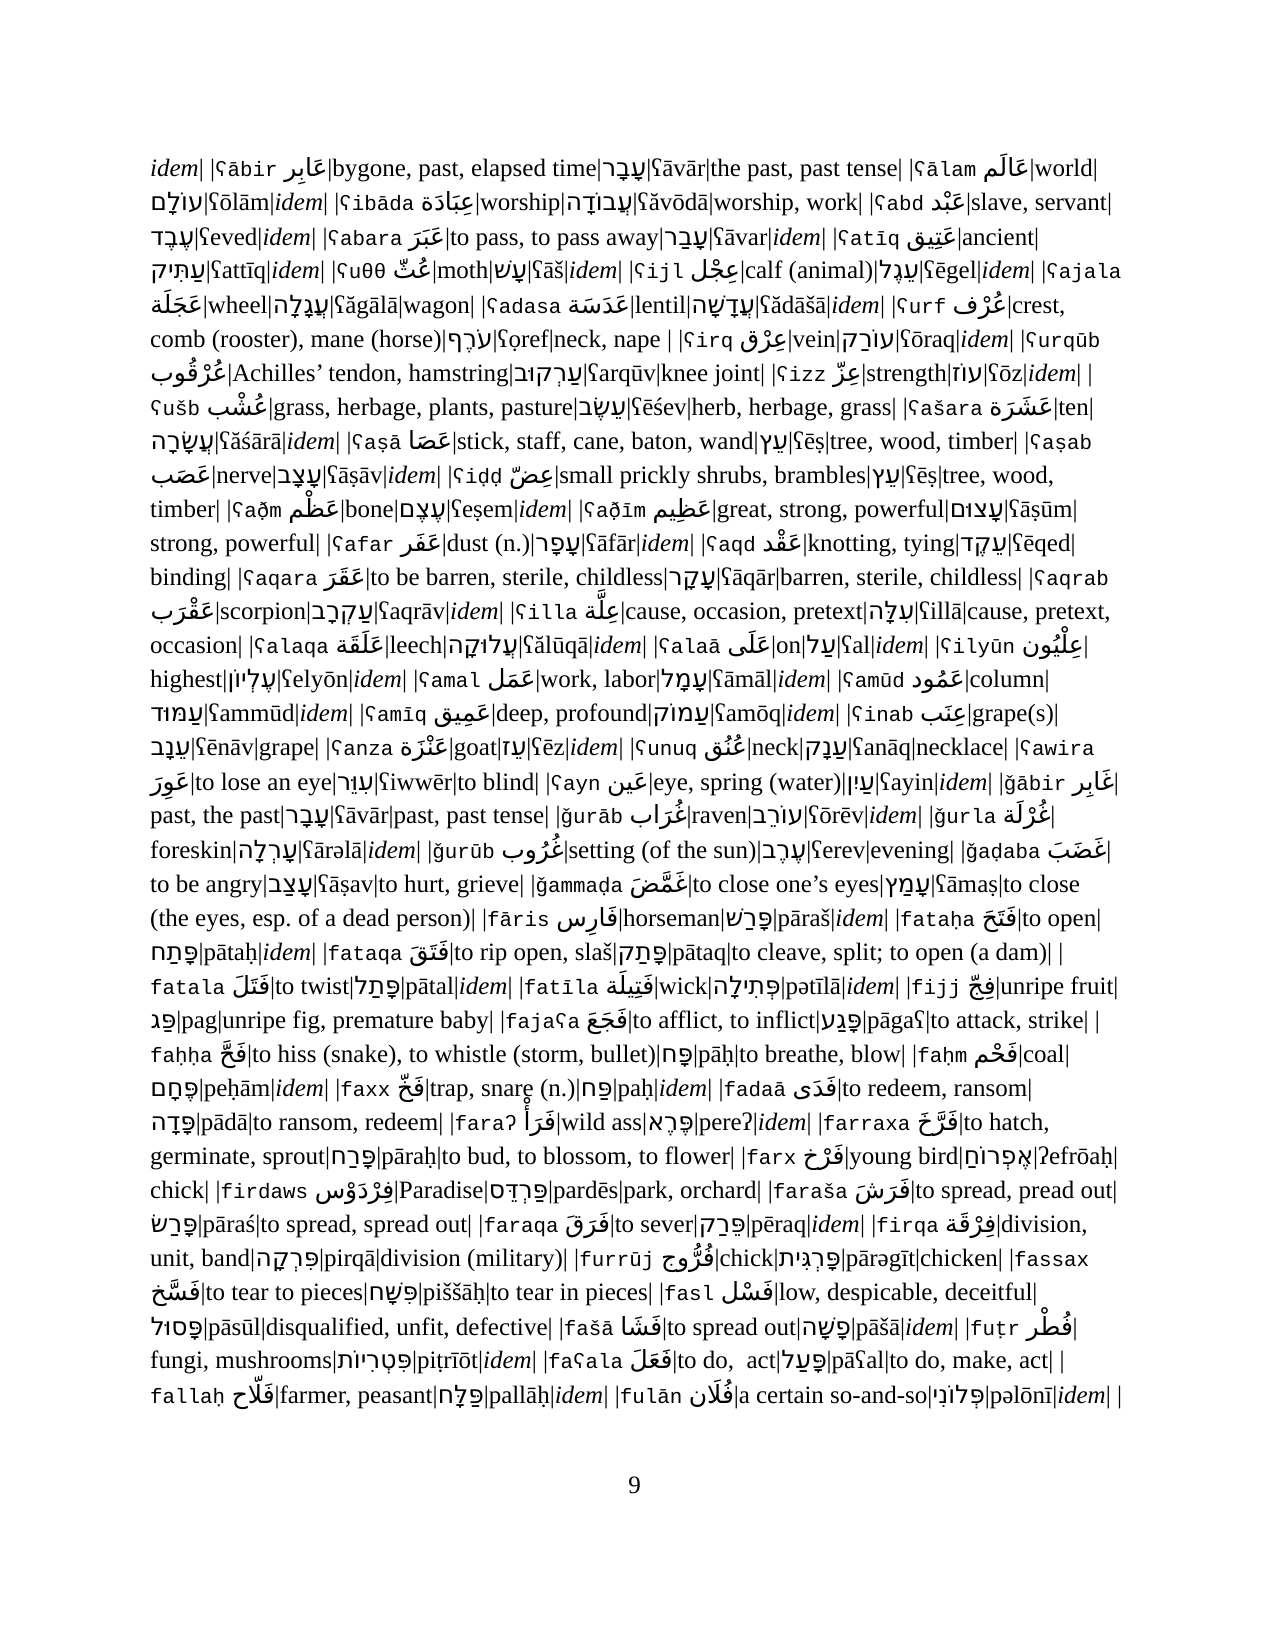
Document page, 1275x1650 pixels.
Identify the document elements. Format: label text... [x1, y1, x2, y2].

text |-|-|-|-|-| |ʔāxar آخَر|another, other|אַחֵר|ʔaḥēr|idem| |ʔāya آيَة|sign, mark; miracle|אוֹת|ʔōt|sign, token; miracle| |ʔab أَب|father|אָב|ʔāv|idem| |ʔatqana أَتْقَنَ|to make perfect|תִקֵּן|tiqqēn|to repair| |ʔataā أَتَى|to come|אָתָה, אָתָא|ʔātāh, ʔātāʔ|idem| |ʔaθar أَثَر|trace; ancient monument|אֲתַר|ʔătar|historic site| |ʔajr أَجْر|wages, pay|אֲגוֹרָה|ʔăgōrā|small coin| |ʔaḥad أَحَد|one|אֶחָד|ʔeḥād|idem| |ʔax أَخ|brother|אָח|ʔāḥ|idem| |ʔuxt أُخْت|sister|אָחוֹת|ʔāḥōt|idem| |ʔaxaða أَخَذَ|to take, seize|אָחַז|ʔāḥaz|to seize, grasp| |ʔaxīr؛ ʔāxir أَخِير؛ آخِر|last (adj.)|אַחֲרוֹן|ʔaḥărōn|idem| |ʔadīb أَدِيب|cultured, refined, well-mannered|אָדִיב|ʔādīv|polite, courteous| |ʔuðn أُذْن|ear|אֹזֶן|ʔọzen|idem| |ʔarāqa أَرَاقَ|to pour out, shed, spill|הֵרִיק|hērīq|to empty, pour out| |ʔarbaʕa أَرْبَعَة|four|אַרְבַּע|ʔarbaʕ|idem| |ʔurjuwān أُرْجُوَان|purple|אַרְגְּוָן|ʔargǝwān|idem| |ʔruzz أرُزّ|rice|אֹרֶז|ʔọrez|idem| |ʔarz أَرْز|cedar|אֶרֶז|ʔerez|idem| |ʔarḍ أَرْض|earth, land, country, ground|אֶרֶץ|ʔereṣ|idem| |ʔarmala أَرْمَلَة|widow|אַלְמָנָה|ʔalmānā|idem| |ʔaranab أَرَْنَب|hare|אַרְנָב|ʔarnāv|idem| |ʔarhana أَرْهَنَ|to pawn, pledge|הִרְהִין|hirhīn|idem| |ʔusbūʕ أُسْبُوع|week|שָׁבוּעַ|šāvūaʕ|idem| |ʔasara أَسَرَ|to bind|אָסַר|ʔāsar|idem| |ʔasīr أَسِير|prisoner|אַסִּיר|ʔassīr|idem| |ʔaṣīl أَصِيل|of noble origin; deep-rooted|אָצִיל|ʔāṣīl|noble, aristocrat| |ʔafrada أَفْرَدَ|to separate, segregate, isolate|הִפְרִיד|hifrīd|idem| |ʔafʕān أَفْعَان|viper|אֶפְעֶה|ʔefʕeh|idem| |ʔufuq أُفُق|horizon|אֹפֶק|ʔọfeq|idem| |ʔaqlama أَقْلَمَ|to acclimate|אִקְלֵם|ʔiqlēm|idem| |ʔakkār أَكَّار|plowman|אִכָּר|ʔikkār|farmer| |ʔakala أَكَلَ|to eat|אָכַל|ʔāxal|idem| |ʔallifa أَلِّفَ|to accustom, to tame|אִלֵּף|ʔillēf|to train, tame, teach| |ʔalf أَلْف|thousand|אֶלֶף|ʔelef|idem| |ʔuumm أُُمّ|mother|אֵם|ʔēm|idem| |ʔm أمة|maid, slave-girl|אָמָה|ʔāmā|maid, servant| |ʔumma أُمَّة|nation, people|אוּמָּה|ʔūmmā|idem| |ʔamara أَمَرَ|to command|אָמַר|ʔāmar|to say| |ʔams أَمْس|yesterday|אֶמֶשׁ|ʔemeš|last night| |ʔanna أَنَّ|to wail, groan|אָנָה|ʔānā|to lament, mourn| |ʔanā أَنَا|I|אֲנִי|ʔănī|idem| |ʔunbūb أُنْبُوب|pipe, tube, cylinder|נָבַב|nāvav|to hollow out| |ʔanta أَنْتَ|you (m.)|אַתָּה|ʔattā|idem| |ʔanti أَنْتِ|you (f.)|אַתְּ|ʔattǝ|idem| |ʔanšaʔa أَنْشَأَ|to cause to rise|נִשָּׂא|niśśāʔ|to be lifted up, exalted| |ʔanf أَنْف|nose|אַף|ʔaf|idem| |ʔahl أَهْل|family; people; inhabitants|אֹהֶל|ʔọhel|tent| |ʔaw أَو|or|אוֹ|ʔō|idem| |ʔayyil أَيِّل|stag|אַיָּל|ʔayyāl|idem| |ʔibzīm إِبْزِيم|buckle (n.)|אַבְזֵם|ʔavzēm|idem| |ʔibn إِبْن|son|בֵּן|bēn|idem| |ʔibn ʔādam إِبْن آدَم|human being|בֶּן–אָדָם|ben–ʔādām|idem| |ʔibhām إِبْهَام|thumb, big toe|בֹּהֶן|bọhen|idem| |ʔiθm إِثْم|sin, misdeed|אַשְׁמָה|ʔašmā|guilt, blame| |ʔiθnān إِثْنَان|two|שְׁנַיִם|šǝnayim|idem| |ʔijjāṣ إِجَّاص|pear|אַגָּס|ʔaggās|idem| |ʔizdawaja إِزْدَوَجَ|to pair, be in pairs, be double|הִזְדַּוֵג|hizdawēg|to be paired, mated| |ʔist إِسْت|anus|שֵׁת|šēt|buttocks| |ʔism إِسْم|name|שֵׁם|šēm|idem| |ʔiṣbaʕ إِصْبَع|finger, toe|אֶצְבַּע|ʔeṣbaʕ|idem| |ʔiqlīm إِقْلِيم|climate|אַקְלִים|ʔaqlīm|idem| |ʔilā إِلى|to, toward, until|אֶל|ʔel|to, towards, at| |ʔimān إِمَان|faith|אֱמוּנָה|ʔĕmūnā|idem| |ʔintaḥala إِنْتَحَلَ|to claim for o.s.|הִתְנַחֵל|hitnaḥēl|to acquire as a possession| |ʔinsān إِنْسَان|man|אֱנוֹשׁ|ʔĕnōš|idem| |al-raḥmān الرَحْمَان|The Merciful (God)|רַחֲמָן; הָרַחֲמָן|raḥămān; hāraḥămān|merciful, compassionate; The Merciful (God)| |al-lh الله|God|אֱלֹהִים|ʔĕlọhīm|idem| |bi بِ|in, at, on, with|בְּ|bǝ|in, by, at, with| |buʔbuʔ بُؤْبُؤْ|root, core; pupil (eye)|בָּבָה|bābā|pupil (eye)| |biʔr بِئْر|well (water)|בְּאֵר|bǝʔēr|idem| |bāʔa بَاءَ|to return, come back with|בָּא|bāʔ|to come, arrive, enter| |bāra بَارَ|to be uncultivated, lie fallow|בָּר|bār|idem| |bāraka بَارَكَ|to bless|בֵּרַךְ|bērax|idem| |batūl بَتُول|virgin|בְּתוּלָה|bǝtūlā|idem| |baθan بَثَن|cobra|פֶּתֶן|peten|idem| |barr بَرّ|land, open country|בַּר|bar|prairie, field| |barr بَرّ|reverent, pious|בַּר|bar|pure, clean| |burr بُرّ|wheat|בָּר|bār|grain| |baraʔa بَرَأَ|to create (said of God)|בָּרַא|bāraʔ|to create| |bariḥa بَرِحَ|to leave, depart|בָּרַח|bāraḥ|to flee| |barad بَرَد|hail (n.)|בָּרָד|bārād|idem| |burǧūθ بُرْغُوث|flea|פַּרְעוֹשׁ|parʕōš|idem| |burǧī بُرْغِي|screw (n.)|בֹֹֹֹֹֹּרֶג|bọọọọọọreg|idem| |barq بَرْق|lightning|בָּרָק|bārāq|idem| |baraka بَرَكَ|to kneel down|בָּרַךְ|bārax|idem| |birka بِرْكَة|small lake, puddle, pool|בְּרֵכָה|bǝrēxā|pool, pond| |barīʔ بَرِيء|innocent, recovered (illness)|בָּרִיא|bārīʔ|healthy| |bazza بَزَّ|to steal, rob|בָּזַז|bāzaz|to plunder, pillage| |bustān بُسْتَان|garden|בֻּסְתָּן|bustān|idem| |basaṭa بَسَطَ|to spread |פָּשַׁט|pāšaṭ|to spread| |basīṭ بَسِيط|simple|פָּשׁוּת|pāšūt|idem| |baššara بَشَّرَ|to bring good tidings|בִּשֵּׂר|biśśēr|idem| |bašara بَشَرَة|skin|בָּשָׂר|bāśār|flesh| |baṣal بَصَل|onions|בָָּצָל|bāāṣāl|onion| |biṭāqa بِطَاقَة|slip, tag, card, ticket, label|פִּתְקָה|pitqā|note, piece of paper| |bṭṭl بطّل|to abolish, cancel, annul|בִּטֵּל|biṭṭēl|to suspend, abolish, cancel| |baṭn بَطْن|belly|בֶּטֶן|beṭen|idem| |baʕl بَعْل|lord, husband|בַּעַל|baʕal|owner, husband| |baʕīr بَعِير|camel|בְּעִיר|bǝʕīr|beast, cattle| |baǧata بَغَتَ|to surprise|בִּעֵת|biʕēt|to terrify| |baqbaqa بَْقبَقَ|to gurgle, to bubble|בַּקְבּוּק|baqbūq|bottle| |baqar بَقَر|cattle|בָּקַר|bāqar|idem| |bikr بِكْر|first-born|בְּכוֹר|bǝxōr|idem| |bakaā بَكَى|to cry|בָּכָה|bāxā|idem| |bal بَلْ|but|אֲבָל|ʔăvāl|idem| |bilā بِلَا|without|בְּלִי|bǝlī|idem| |balbala بَلْبَلَ|to disturb, confuse|בִּלְבֵּל|bilbēl|to confuse| |balaaʕa بَلََعَ|to swallow|בָּלַע|bālaʕ|idem| |ballūṭ بَلُّوط|oak, acorn|בַּלּוּט|ballūṭ|acorn| |baliya بَلِيَ|to be worn out|בָּלַה|bālah|idem| |bint بِنْت|daughter|בַּת|bat|idem| |bunyān بُنْيَان|building (n.)|בִּנְיָן|binyān|idem| |bahīma بَهِيمَة|beast, animal|בְּהֵמָה|bǝhēmā|animal, beast| |būl بُول|postage stamp|בּוּל|būl|idem| |bayt بَيْت|house|בַּיִת|bayit|idem| |bayḍa بَيْضَة|egg|בֵּיצָה|bêṣā|idem| |bayna بَينَ|between; among|בֵּין|bên|idem| |taʔrīx تَأْرِيخ|date (time); history|תַּאֲרִיךְ|taʔărīxǝ|date (time)| |taʔšīra تَأْشِيرَة|official endorsement, visa|אַשְׁרָה|ʔašrā|visa| |tabūt تابُوت|box, chest, coffin|תֵּבָה|tēvā|ark, chest, box| |tājir تَاجِر|merchant|תָּגָר|tāgār|idem| |tāmm تَامّ| complete, perfect|תָּם|tām|complete, perfect| |tabbal-a تَبَّلَ|to spice, season|תִּבֵּל|tibbēl|idem| |tibn تِبْن|straw, chaff|תֶּבֶן|teven|idem| |taḥt تَحْت|under|תַּחַת|taḥat|idem| |taxrīma تَخْرِيمَة|lace, latticework|חֵרֶם|ḥērem|fishing-net| |taxama تَخَمَ|to fix the limits of|תָּחַם|tāḥam|to mark the limits of | |tarbiyya تَرْبِيَّة|education, training, upbringing|תַרְבּוּת|tarbūt|upbringing, education; culture| |tarjama تَرْجَمَ|to translate|תִּרְגֵּם|tirgēm|idem| |tisʕa تِسْعَة|nine|תִּשְׁעָה|tišʕā|idem| |tuffāḥ تُفَّاح|apple|תָּפּוּחַ|tāppūaḥ|idem| |tafsīr تَفْسِير|interpretation|פֶּשֶׁר|pešer|idem| |tall تَلّ|hill, elevation|תֵּל|tēl|mound, hill, heap| |talam تَلَم|furrow|תֶּלֶם|telem|furrow, ridge| |tmr تمْر|dates (fruit)|תָּמָר|tāmār|date (fruit)| |tmrīn تْمرِين|exercise, drill|תִּמְרוּן|timrūn|maneuver| |tanūr تَنُور|oven|תָּנוּר|tānūr|idem| |tinnīn تِنِّين|dragon|תַּנִּים|tannīm|serpent, sea-monster; crocodile| |tawʔam تَوْأَم|twin|תְּאוּם|tǝʔūm|idem| |tūt تُوت|mulberry|תּוּת|tūt|berry, mulberry| |tays تَيْس|billy goat|תַּיִשׁ|tayiš|he-goat| |tīn تِين|fig|תְּאֵנָה|tǝʔēnā|idem| |θaʔara ثَأَرَ|to take blood revenge|שַׁאֲרָה|šaʔărā|blood relation| |θāba ثَابَ|to return, come back|שָׁב|šāv|idem| |θāniya ثَانِيَة|second (time unit)|שְׁנִיָה|šǝniyā|idem| |θabara ثَبَرَ|to destroy, ruin|שָׁבַר|šāvar|to break| |θady ثَدْي|breast|שָׁד|šād|idem| |θuʕāla ثُعَالَة|fox|שׁוּעָל|šūʕāl|idem| |θuǧra ثُغْرَة|crack, opening|שָׁעָר|šāʕār|gate| |θakila ثَكِلَ|to be bereaved of|שָׁכֹל, שָׁכַל|šāxọl, šāxal|idem| |θalāθa ثَلَاثَة|three|שְׁלֹשָה|šǝlọšā|idem| |θalj ثَلْج|snow (n.)|שֶׁלֶג|šeleg|idem| |θamm ثَمّ|there|שָׁם|šām|idem| |θamāniya ثَمَانِيَة|eight|שְׁמוֹנֶה|šǝmōneh|idem| |θawr ثَوْر|bull, ox|שׁוֹר|šōr|idem| |θūm ثُوم|garlic|שׁוּם|šūm|idem| |jār جَار|neighbor; refugee|גֵּר|gēr|resident in a foreign land| |jabbār جَبَّار|giant, almighty|גִּבּוֹר|gibbōr|mighty| |jabal جَبَل|mountain|גְּבוּל|gǝvūl|border| |jubna جُبْنَة|cheese|גְּבִינָה|gǝvīnā|idem| |jabha جَبْهَة|forehead, brow|גַּבָּה|gabbā|eyebrow| |jadd جَدّ|good luck, fortune|גַּד|gad|good fortune| |jadr جَدْر|wall|גָּדָר|gādār|fence, wall| |jadaʕa جَدَعَ|to cut off, amputate|גָּדַע|gādaʕ|idem| |jaddafa جَدَّفَ|to curse, blaspheme|גִּדֵּף|giddēf|to insult, blaspheme| |jady جَدْي|kid (goat)|גְּדִי|gǝdī|idem| |jiðr جِذْر|root|גֶּזֶר|gezer|carrot| |jaðama جَذَمَ|to cut off (esp. body part)|גָּדַם|gādam|to cripple, maim| |jarra جَرَّ|to pull|גָּרַר|gārar|idem| |jurāb جُرَاب|sock|גֶרֶב|gerev|idem| |jirān جِرَان|camel’s neck|גָּרוֹן|gārōn|neck| |jarjara جَرْجَرَ|to gargle|גִּרְגֵר|girgēr|idem| |jarada جَرَدَ|to peel|גָּרַד|gārad|to scratch, scrape| |jarafa جَرَفَ|to sweep away, wash away|גָּרַף|gāraf|to sweep away, clean| |jurn جُرْن|threshing floor|גּוֹרֶן|gōren|idem| |jarw جَرْو|cub, puppy|גּוּר|gūr|cub| |jazza جَزَّ|to cut off, clip, shear|גָּזַז|gāzaz|to shear, clip| |jazar جَزَر|carrots|גֶּזֶר|gezer|carrot| |jazara جَزَرَ|to slaughter|גָּזַר|gāzar|to cut| |jassa جَسَّ|to touch, feel, handle|גִּשֵּׁשׁ|giššēš|to feel, grope, probe| |jismī جِسْمِي|bodily, physical|גַשְׁמִי|gašmī|physical, bodily| |jaʕjaʕa جَعْجَعَ|to gobble; to make a fuss; to make a noise|גִּעְגַע|giʕgaʕ|to bleat, cry| |jafna جَفْنَة|grapevine|גֶּפֶן|gefen|idem| |jalaa جَلاَ|to depart, evacuate|גָּלָה|gālā|to go into exile| |jalaa جَلاَ|to reveal, polish, make clear|גָּלָה|gālā|to reveal, uncover| |jaliḥa جَلِحَ|to be bald|גִּלַּח|gillaḥ|to shave| |jild جِلْد|skin|גֶּלֶד|geled|idem| |jalī جَلِي|evident|גָּלוּי|gālūy|idem| |jalīd جَلِيد|ice|גְּלִיד|gǝlīd|ice | |jumjuma جُمْجُمَة|skull|גֻּלְגֹּלֶת|gulgọlet|idem| |jamal جَمَل|camel|גָּמָל|gāmāl|idem| |janna جَنَّة|garden, paradise|גָּן|gān|garden| |jahannam جَهَنَّم|hell|גֵּיהִנּוֹם|gêhinnōm|idem| |jawz جَوْز|walnut|אֱגוֹז|ʔĕgōz|idem| |jaayyaša جََيَّشَ|to mobilize (troops)|גִּיֵּס|giyyēs|idem| |ḥāxām حَاخَام|rabbi|חָכָם|ḥāxām|wise, intelligent; sage, wise man| |ḥāmiḍ حَامِض|acid, sour|חוֹמֶץ|ḥōmeṣ|acid, vinegar| |ḥānūt حَانُوت|tavern; shop (n.)|חָנוּת|ḥānūt|shop, store (n.)| |ḥabba حَبَّ|to love|חָבַב|ḥāvav|idem| |ḥabbār حَبَّار|trace, mark (of blows), welt|חַבּוּרָה|ḥabbūrā|wound| |ḥabal حَبَل|pregnancy|חִבּוּל|ḥibbūl|idem| |ḥabl حَبْل|rope|חֶבֶל|ḥevel|idem| |ḥajj حَجّ|pilgrimage|חַג|ḥag|festival, holiday| |ḥajal حَجَل|partridge, quail|חָגְלָה|ḥāgǝlā|idem| |ḥadda حَدَّ|to sharpen|חִדֵּד|ḥiddēd|idem| |ḥadd حَدّ|edge|חוֹד|ḥōd|idem| |ḥadīθ حَدِيث|modern|חָדָשׁ|ḥādāš|new| |ḥarba حَرْبَة|lance, spear|חֶרֶב|ḥerev|sword, knife| |ḥaraθa حَرَثَ|to plow|חָרַשׁ|ḥāraš|to plow, to engrave| |ḥaraša حَرَشَ|to scratch|חָרַשׁ|ḥāraš|to plow, to engrave| |ḥarf حَرْف|sharp edge, cutting edge|חָרִיף|ḥārīf|sharp, acute| |ḥaraqa حَرَقَ|to burn|חָרַךְ|ḥārax|to singe, char, burn| |ḥirm حِرْم|excommunication (Chr.)|חֶרֶם|ḥerem|excommunication| |ḥurriyya حُرِّيَّة|freedom|חֵרוּת|ḥērūt|idem| |ḥassa حَسَّ|to feel, sense|חָשׁ|ḥāš|to feel (pain)| |ḥasaba حَسَبَ|to compute, reckon|חָשַׁב|ḥāšav|to think| |ḥisbān حِسْبَان|calculation|חֶשְׁבּוֹן|ḥešbōn|arithmetic, account| |ḥiṣār حِصَار|enclosure, blockade|חָצֵר|ḥāṣēr|enclosure, court, yard, courtyard| |ḥaṣba حَصْبَة|measles|חִצֶּבֶת|ḥiṣṣevet|idem| |ḥiḍn حِضْن|bosom|חֹצֶן|ḥọṣen|idem| |ḥaṭaba حَطَبَ|to gather firewood|חָטַב|ḥāṭav|to cut, hew wood| |ḥað̣īra حَظِيرَة|enclosure, compund, yard|חָצֵר|ḥāṣēr|enclosure, court, yard, courtyard| |ḥafara حَفَرَ|to dig|חָפַר|ḥāfar|idem| |ḥafna حَفْنَة|handful|חוֹפֶן|ḥōfen|idem| |ḥafiya حَفِيَ|to go barefoot|יִחֵף|yiḥēf|to be barefoot| |ḥaqq حَقّ|truth; correctness; correct, sound, valid; rightful claim (leg.)|חוֹק|ḥōq|law, statute| |ḥaql حَقْل|field, arable land|חַקְלָאוּת|ḥaqlāʔūt|agriculture| |ḥakka حَكَّ|to scratch|חָכַךְ|ḥāxax|idem| |ḥikma حِكْمَة|wisdom|חֹכְמָה|ḥọxǝmā|idem| |ḥalab حَلَب|milk|חָלָב|ḥālāv|idem| |ḥalazūn حَلَزُون|snail|חִלְזוֹן|ḥilzōn|idem| |ḥalazūniyy حَلَزُونِيّ|spiral|חלְזוֹנִי|ḥlǝzōnī|idem| |ḥalqa حَلْقَة|link (chain); section (in series)|חֵלֶק|ḥēleq|section, part| |ḥulm حُلْم|dream|חֲלוֹם|ḥălōm|idem| |ḥalīq حَلِيق|shaved, shaven, shorn|חָלָק|ḥālāq|smooth, slippery| |ḥamma حَمَّ|to heat|חַם|ḥam|hot, warm| |ḥimār حِمَار|donkey, ass|חֲמוֹר|ḥămōr|idem| |ḥimmiṣa حِمِّصَة|chick-pea|חִמְצָה|ḥimṣā|idem| |ḥināṭa حِنَاطَة|embalming|חֲנָטָה|ḥănāṭā|idem| |ḥanaš حَنَش|snake|נָחָשׁ|nāḥāš|idem| |ḥanaš حَنَش|snake|נָחָשׁ|nāḥāš|idem| |ḥinṭa حِنْطَة|wheat|חִטָּה|ḥiṭṭā|idem| |ḥanak حَنَك|palate|חֵךְ|ḥēxǝ|idem| |ḥunk حُنْك|worldly experience, worldly wisdom|חִינוּךְ|ḥīnūx|education| |ḥanūn حَنُون|affectionate, merciful|חַנּוּן|ḥannūn|gracious, merciful| |ḥawwara حَوَّرَ|to make white, whiten; to bleach|חָוַר|ḥāwar|to grow pale, grow white| |ḥawf حَوْف|edge, border|חוֹף|ḥōf|coast, šore| |ḥawq حَوْق|loin, groin|חֵיק|ḥêq|bosom, lap| |ḥayl حَيْل|vigor|חַיִל|ḥayil|idem| |ḥayiya حَيِيَ|to live|חַי|ḥay|living, alive| |xabaʔa خَبَأَ|to conceal, hide|הֵחְבִּיא |hēḥǝvīʔ |idem| |xabara خَبَرَ|to know well|חָבֵר|ḥāvēr|friend| |xatama خَتَمَ|to seal, stamp, conclude|חָתַם|ḥātam|to sign, seal, conclude| |xatan خَتَن|son-in-law, bridegroom|חָתָן|ḥātān|bridegroom, son-in-law| |xidr خِدْر|women’s private quarters|חֶדֶר|ḥeder|room, chamber| |xurʔ خُرْء|excrement|חֲרָא|ḥărāʔ|idem| |xariba خَرِبَ|to be destroyed|חָרַב|ḥārav|idem| |xarbān خَرْبَان|devastated, ruined|חוּרְבָּן|ḥūrǝvān|ruin, destruction| |xardal خَرْدَل|mustard|חַרְדָל|ḥardāl|idem| |xaraz خَرَز|beads (strung)|חָרַז|ḥāraz|to string together| |xarisa خَرِسَ|to be dumb, mute; to become silent|חָרַשׁ|ḥāraš|to be silent; to be deaf| |xaraṭa خَرَطَ|to lathe|חָרַט|ḥāraṭ|to engrave, chisel| |xurṭūm خُرْطُوم|trunk (elephant)|חַרְטוֹם|ḥarṭōm|beak, nose| |xaraqa خَرَقَ|tear apart|חֲרִיקָה|ḥărīqā|gnashing of teeth| |xarīf خَرِيف|autumn|חֹרֶף|ḥọref|winter| |xass خَسّ|lettuce|חַסָּה|ḥassā|idem| |xasara خَسَرَ|to incur loss, lose|חָסַר|ḥāsar|to lack, decrease| |xaḍīr خَضِير|green|חָצִיר|ḥāṣīr|grass, meadow, greenery| |xaṭaʔa خَطَأَ|to err, sin, be mistaken|חָטָא|ḥāṭāʔ|to sin| |xaṭifa، xaṭafa خَطِفَ، خَطَفَ|to snatch|חָטַף|ḥāṭaf|idem| |xaṭm خَطْم|nose, snout |חֹטֶם|ḥọṭem|nose, snout| |xafira خَفِرَ|to be shy, embarrassed|הֵחְפִּיר|hēḥǝfīr|to be ashamed| |xalāq خَلَاق|share of positive qualities (given by God)|חֵלֶק|ḥēleq|share, part (n.); fate| |xuld خُلْد|mole|חֹלֶד|ḥọled|idem| |xamr خَمْر|wine|חֶמֶר|ḥemer|idem| |xamsa خَمْسَة|five|חֲמִשָּׁה|ḥămiššā|idem| |xanazīr خَنَزِير|pig|חֲזִיר|ḥăzīr|idem| |xunfus خُنْفُس|beetle|חִיפּוּשִׁית|ḥīppūšīt|idem| |xanaqa خَنَقَ|to strangle|חָנַק|ḥānaq|idem| |(-al-) dayyān (-ال) دَيَّان |The Judge (God)|דַּיָּן|dayyān|judge (n.)| |dāʔ دَاء|disease, malady|דְּוַי|dǝway|sickness, pain| |dāʔira دَائِرَة|circle, ring|דּוּר|dūr|circle, rim (wheel)| |dār دَار|home, building|דִּירָה|dīrā|apartment, flat| |dāsa دَاسَ|to tread, step, trample|דָּשׁ|dāš|to thresh, tread, trample| |dubb دُبّ|bear (animal)|דֹּב|dọv|idem| |dibs دِبْس|syrup, molasses|דְּבַשׁ|dǝvaš|honey| |dabiqa دَبِقَ|to stick, adhere|דָּבַק|dāvaq|to cling, be attached| |dabbūr دَبُّور|hornet, wasp|דַּבּוּר|dabbūr|bumblebee| |durr دُرّة|pearl|דַּר|dar|idem| |daraja دَرَجَة|step, degree, grade|דַּרְגָּה|dargā|step, grade, rank| |darasa دَرَسَ|study, investigate|דָּרַשׁ|dāraš|inquire, investigate| |dasim دَسِم|fatty, greasy|דָּשֵׁן|dāšēn|fat (adj.)| |daǧdaǧa دَغْدَغَ|to tickle|דִגְדֵּג|digdēg|idem| |daff دَفّ|side, lateral surface|דַּף|daf|leaf, page, board| |daff دَفّ|tambourine|תֹּף|tọf|drum| |daqqa دَقَّ|to be thin|דַּק|daq|thin| |daqqaqa دَقَّقَ|to scrutinize|דָּק|dāq|idem| |dqyq دقيقة|minute (time unit)|דָּקָה, דָּקִיקָה|dāqāh, dāqīqā|second (time unit)| |dallāʕ دَلَّاع|watermelon|דְּלַעַת|dǝlaʕat|pumpkin| |dalafa دَلَفَ|to leak, drip, trickle|דָּלַף|dālaf|to drop, drip, leak| |dalw دَلْو|bucket, pail|דְּלִי|dǝlī|idem| |dam دَمْ|blood|דָּם|dām|idem| |damān دَمَان|fertilizer, dung, manure|דּוֹמֶן|dōmen|dung, manure| |damʕa دَمْعَة|teardrop|דִּמְעָה|dimʕā|idem| |dawr دَوْر|period, age, epoch|דּוֹר|dōr|generation, period, age| |ðiʔb ذِئْب|wolf|זְאֵב|zǝʔēv|idem| |ðubāb ذُبَاب|fly (insect)|זְבוּב|zǝvūv|idem| |ðabaxa ذَبَخَ|to kill, slaughter, butcher, sacrifice|זָבַח|zāvaḥ|to slaughter, sacrifice| |ðirāʕ ذِرَاع|arm|זְרוֹעַ|zǝrōaʕ|idem| |ðaqan ذَقَن|beard|זָקָן|zāqān|idem| |ðakar ذَكَر|male|זָכָר|zāxār|idem| |ðakara ذَكَرَ|to remember|זָכַר|zāxar|idem| |ðalīl ذَلِيل|low, lowly, despised, despicable|זוֹלֵל|zōlēl|vile, worthless, mean| |ðanab ذَنَب|tail, appendage|זָנָב|zānāv|tail, stump| |ðahab ذَهَب|gold|זָהָב|zāhāv|idem| |raʔs رَأْس|head|רֹאשׁ|rọʔš|idem| |raʔaā رَأَى|to see|רָאָה|rāʔā|idem| |riʔa رِئَة|lung|רֵאָה|rēʔā|idem| |rabb رَبّ|lord, master, owner|רַב|rav|master, lord, chief, rabbi| |rubba رُبَّ|many a (ie time)|רַבִּים|rabbīm|many| |rubb رُبّ|juice (thickened), mash, pulp|רִבָּה|ribbā|jam| |rabā رَبَا|to increase, grow|רָבָה|rāvā|to be or become numerous, to multiply| |ribḥ رِبْح|gain, profit|רֶוַח|rewaḥ|idem| |rabaḍa رَبَضَ|to lie down|רָבַץ|rāvaṣ|idem| |ribwa رِبْوَة|ten thousand, myriad|רְבָבָה|rǝvāvā|myriad, ten thousand| |ratam رَتَم|broom (plant)|רֹתֶם|rọtem|idem| |rijl رِجْل|leg|רֶגֶל|regel|leg, foot| |rajama رَجَمَ|to cast (stones at), to curse, revile|רָגַם|rāgam|to stone (s.o.)| |raḥiba رَحِبَ|to be wide, spacious|רָחַב|rāḥav|to be wide, large| |raḥaḍa رَحَضَ|to rinse, wash|רָחַץ|rāḥaṣ|to wash, bathe| |raḥima رَحِمَ|to have compassion|רִחֵם|riḥēm|idem| |riḥm؛raḥim رِحْم؛رَحِم|womb|רֶחֶם|reḥem|idem| |raxam رَخَم|vulture|רָחָם|rāḥām|idem| |radafa رَدَفَ|to come after, follow|רָדַף|rādaf|to pursue, hunt| |razīn رَزِين|grave, serious|רְצִינִי|rǝṣīnī|idem| |rasama رَسَمَ|to draw, to note down|רָשַׁם|rāšam|to note; to draw, mark| |rasmiyy رَسْمِيّ|official (adj.), formal|רִשְׁמִי|rišmī|idem| |rasan رَسَن|halter|רֶסֶן|resen|bridle| |raṣafa رَصَفَ|to pave|רָצַף|rāṣaf|idem| |raṣīf رَصِيف|pavement, platform, wharf|רָצִיף|rāṣīf|platform, wharf| |raḍḍa رَضَّ|to crush; to bruise|רָצַץ|rāṣaṣ|to break, crush, shatter| |raḍaxa رَضَخَ|to break, smash, crack, crush|רָצַח|rāṣaḥ|to murder, kill| |raḍiya رَضِيَ|to be satisfied, to accept, to desire|רָצָה|rāṣā|to wish, to desire, to accept| |raṭb رَطْب|moist, wet, juicy|רָטֹב|rāṭọv|idem| |raṭana رَطَنَ|to speak unintelligibly|רָטַן|rāṭan|to grumble, murmur| |raʕda رَعْدَة|tremor, shudder, siver (n.)|רַעַד|raʕad|trembling, tremor| |raʕaša رَعَشَ|to tremble|רָעַשׁ|rāʕaš|idem| |raʕaā رَعَى|to shepherd|רָעָה|rāʕā|idem| |raǧiba رَغِبَ|to desire, wish for, crave|רָעַב|rāʕav|to be hungry| |rafā رَفَا|to mend|רָפָא|rāfāʔ|to heal, cure| |raqaṣa رَقَصَ|to dance|רָקַד|rāqad|idem| |raqīq رَقِيق|thin (adj.)|רָקִיק|rāqīq|idem| |rakka رَكَّ|to be weak, feeble, meager|רַךְ|rax|soft, timid, tender| |rakiba رَكِبَ| to ride|רָכַב|rāxav|idem| |rakkaza رَكَّزَ|to concentrate|רִכֵּז|rikkēz|to concentrate | |rummān رُمَّان|pomegranate, grenade|רִימוֹן|rīmōn|idem| |ramz رَمْز|sign, hint, symbol|רֶמֶז|remez|hint, indication, sign| |ramaḍ رَمَض|parchedness, scorchedness|רֶמֶץ|remeṣ|embers, hot ašes| |ramaā رَمَى|to throw, shoot|רָמָה|rāmā|idem| |ranna رَنَّ|to resound, ring, reverberate|רַן|ran|to sing, shout with joy; to give a ringing cry| |rūḥ رُوح|breath of life, spirit|רוּחַ|rūaḥ|wind, spirit| |rawiya رَوِيَ|to quench one’s thirst|רָוַה|rāwah|idem| |rayb رَيْب| doubt, suspicion |רִיב|rīv|quarrel, dipute| |rayr رَيْر|spittle|רִיר|rīr|spittle, saliva, mucus| |rīš رِيش|feathers, bristles|רִיס|rīs|eyelash| |rīm رِيم|white antelope|רְאֵם|rǝʔēm|buffalo, wild ox| |zāwiya زَاوِيَة|corner|זָוִית|zāwīt|idem| |zibāla زِبَالَة|garbage|זֶבֶל|zevel|idem| |zubda زُبْدَة|butter, cream|זִבְדָּה|zivdā|cream| |zabūn زَبُون|customer, client, guest|זַבָּן|zabbān|salesman| |zurzur زُرْزُر|starling|זַרְזִיר|zarzīr|idem| |zaraʕa زَرَعَ|to sow, plant|זָרַע|zāraʕ|idem| |zaraqa زَرَقَ|to throw|זָרַק|zāraq|idem| |zarnīx زَرْنِيخ|arsenic|זַרְנִיךְ|zarnīxǝ|idem| |zaʕzaʕa زَعْزَعَ| to shake violently, convulse|זִעְזַע|ziʕzaʕ|to agitate, to shake violently| |zift زِفْت|pitch, asphalt|זֶפֶת|zefet|tar, pitch| |zakā زَكَا|to be pure in heart; to increase, thrive|זָכַה|zāxah|to be clear, to be clean; to win, deserve| |zimām زِمَام|halter, rein, bridle|זְמָם|zǝmām|muzzle| |zamara زَمَرَ|to blow, play (wind instrument)|זִמֵּר|zimmēr|to sing; to play (mus. instr.)| |zaman زَمَن|time (n.)|זְמַן|zǝman|idem| |zunbūr زُنْبُور|hornet|דָבּוּר|dābbūr|large bee, bumblebee| |zanaā زَنَى|break marriage, fornicate|זָנָה|zānā|to go astray, to be a prostitute, to fornicate | |zahara زَهَرَ|shine, be radiant|זֹהַר|zọhar|radiance| |zawj زَوْج|couple (n.)|זוּג|zūg|idem| |zaytūn زَيْتُون|olive|זַיִת|zayit|idem| |zayyafa زَيَّفَ|to counterfeit; to declare as false|זִיֵּף|ziyyēf|to falsify, forge| |saʔala سَأَلَ|to ask|שָׁאַל|šāʔal|idem| |sāʔir سَائِر|remaining, remainder|שְׁאָר|šǝʔār|remainder| |sāʔis سَائِس|stableman, groom|סַיָּס|sayyās|idem| |sāxin سَاخِن|hot, warm|שָׁחוּן|šāḥūn|hot, dry| |sāʕa سَاعَة|hour|שָׁעָה|šāʕā|idem| |sāfir سَافِر|scribe|סוֹפֵר|sōfēr|idem| |sāq سَاق|shank, thigh, leg|שוֹק|šōq|leg, foreleg| |sabab سَبَب|cause (n.)|סִבָּה|sibbā|idem| |sabata سَبَتَ|to rest; to keep the Sabbath|שָׁבַת|šāvat|idem| |sabt سَبْت |Saturday, Sabbath|שַׁבָּת|šabbāt|Sabbath, Saturday| |sabbaḥa سَبَّحَ|to praise, glorify|שִׁבֵּחַ|šibbēaḥ|to praise| |sibṭ سِبْط|tribe|שֵׁבָט|šēvāṭ|idem| |sabʕa سَبْعَة|seven|שֶׁבַע|ševaʕ|idem| |sabala سَبَلَة|ear (corn)|שִׁבּוֹלֶת|šibbōlet|idem| |sabaā سَبَى|capture|שָׁבָה|šāvā|to take prisoner, capture| |sabīl سَبِيل|way, path|שְׁבִיל|šǝvīl|lane, path| |sitta سِتَّة|six|שִׁשָּׁה|šiššā|idem| |sajada سَجَدَ|to bow down, to worship|סָגַד|sāgad|to bow down, to woršip| |saḥar سَحَر|early morning, dawn|שַׁחַר|šaḥar|idem| |saḥaqa سَحَقَ|to crush, to pound, to pulverize|שָׁחַק|šāḥaq|to rub away; to beat fine, to grind| |surra سُرَّة|navel, umbilical cord|שֹׁר|šọr|idem| |srj سرج|to braid|שָׂרַג|śārag|idem| |saraṭān سَرَطَان|crayfish, cancer (astr., med.)|סַרְטָן|sarṭān|crab, cancer (astr., med.)| |sirwāl سِرْوَال|trousers|סַרְבָּל|sarbāl|idem| |siṭām سِطَام|plug, stopper|סָתַם|sātam|to stop up, shut, close up| |saṭḥ سَطْح|surface|שֶׁטָח|šeṭāḥ|idem| |siʕr سِعْر|price (n.)|שַׁעַר|šaʕar|market price, value| |saʕala سَعَلَ|to cough|שִׁעֵל|šiʕēl|idem| |safaḥa سَفَحَ|to spill, pour, shed|שָׁפַךְ|šāfax|idem| |sifr سِفْر|book (scriptures)|סֵפֶר|sēfer|book| |safaqa سَفَقَ|to shut, bang, slam (door)|שָׂפַק|śāfaq|to clap hands| |safala سَفَلَ|to be low|שָׁפַל|šāfal|to become or be low| |safīna سَفِينَة|ship, boat|שְׂפִינָה|śǝfīnā|idem| |saqaā سَقَى|to give to drink, to water, to irrigate|הִשְׁקָה|hišqā|to water, to irrigate, to give to drink| |sakata سَكَتَ|to be silent|שָׁתַק|šātaq|idem| |sakt سَكْت|silence (n.)|שֶׁקֶט|šeqeṭ|quietness| |sakkara سَكَّرَ|to shut, close, lock, bolt|סָגַר|sāgar|to close, šut| |sakkara سَكَّرَ|to shut, close, lock, bolt|סֶכֶר|sexer|dam| |sakira سَكِرَ|to be drunk|שָׁכַר|šāxar|idem| |sakana سَكَنَ|to dwell, reside|שָׁכַן|šāxan|idem| |sikkīn سِكِّين|knife|סַכִּין|sakkīn|idem| |silaaḥ سِلاَح|arm(s), weapons(s)|שֶׁלַח|šelaḥ|weapon (sword, bayonet)| |salām سَلَام|peace|שָׁלוֹם|šālōm|idem| |salla سَلَّة|basket|סַל|sal|idem| |salaxa سَلَخَ|to flay, skin|שֶׁלַח|šelaḥ|hide (animal skin)| |silsila سِلْسِلَة|chain (n.)|שַׁלְשֶׁלֶת|šalšelet|idem| |sulṭa سُلْطَة|power, authority|שְׁלִיטָה|šǝlīṭā|dominion, power| |salaqa سَلَقَ|ṭo boil, scald|שָׁלַק|šālaq|to boil, scald| |salq سَلْق|chard, beetroot|סֶלֶק|seleq|beet, beetroot| |salima سَلِمَ|to be sound, intact, secure|שָׁלַם|šālam|to be complete, sound, safe| |sullam سُلَّم|ladder|סֻלָּם|sullām|idem| |salwaā سَلْوَى|quail|שְׂלָו, סְלָו|śǝlāw, sǝlāw|idem| |samm سَمّ|poison (n.)|סַם|sam|idem| |sammara سَمَّرَ|to nail|סִמֵּר|simmēr|idem| |simsim سِمْسِم|sesame|שֻׁמשׁוּם|šumšūm|idem| |samiʕa سَمِعَ|to hear|שָׁמַע|šāmaʕ|idem| |samina سَمِنَ|to be or become fat|שָׁמַן|šāman|to grow fat| |samawāt سَمَوَات|heavens|שָׁמַיִם|šāmayim|idem| |sin سِن|tooth|שֵׁן|šēn|idem| |sana سَنَة|year|שָׁנָה|šānā|idem| |sunūna سُنُونَة|swallow (bird)|סְנוּנִית|sǝnūnīt|idem| |siwār سِوَار|bracelet|שֵׁרָה|šērā|necklace, bracelet| |sūr سُور|wall, fence|שׁוּר|šūr|wall| |sūsan،sawsan سُوسَن،سَوْسَن|lily|שׁוֹשָׁן|šōšān|lily, rose| |sawṭ سَوْط| whip (n.)|שׁוֹט|šōṭ|whip (n.)| |sūq سُوق|market (n.)|שׁוּק|šūq|idem| |sawiya سَوِيَ|to be equivalent to, to equal|שָׁוָה|šāwā|idem| |sīsī سِيسِي|pony|סוּסוֹן|sūsōn|idem| |sayf سَيْف|sword|סַיִף|sayif|idem| |siīmaā سِِيمَى|mark, sign, character|סִימָן|sīmān|sign, mark, signal| |šāba شَابَ|to turn grey-haired, to grow old|שָׂב|śāv|to grow old| |šāhid شَاهِد|witness (n.) |שָׂהֵד|śāhēd|witness (n.)| |ašabiʕa َشَبِعَ|to be sated, full|שָׂבַע|śāvaʕ|to be satisfied, sated| |šbk شبكة|net|שְׂבָכָה|śǝvāxā|lattice-work, woven net, trellis| |šitāʔ شِتَاء|winter, rainy season|שְׂתָו|śǝtāw|autumn| |šatala شَتَلَ|to plant, transplant|שָׁתַל|šātal|idem| |šajuʕa شَجُعَ|to be daring, bold|מְשֻׁגָּע|mǝšuggāʕ|mad, insane| |šaḥḥār شَحَّار|soot|שָׁחֹר|šāḥọr|black| |šuḥrūr شُحْرُور|blackbird|שָׁחֲרוּר|šāḥărūr|idem| |šaḥaqa شَحَقَ|to inhale, gasp|שִׁהֶק|šiheq|to hiccup| |širš شِرْش|root|שׁוֹרֶשׁ|šōreš|idem| |šaraṭa شَرَطَ|to tear, scratch, rip open|שָׂרַט|śāraṭ|to scratch| |šaraka شَرَكَ|to associate, join, share|שֵׁרַךְ|šērax|to entangle| |šarīṭ شَرِيط|ribbon, stripe, film strip|סֶרֶט|sereṭ|ribbon, stripe, film| |šaṭafa شَطَفَ|to rinse, clean, wash|שָׁטָף|šāṭāf|to rinse, wash off| |šaʕr شَعْر|hair|שְׂעָרוֹת|śǝʕārōt|idem| |šaʕīr شَعِير|barley|שְׁעוֹרָה|šǝʕōrā|idem| |šafa شَفَة|lip, rim, edge|שָׂפָה|śāfā|lip, rim, edge; language| |šafra شَفْرَة|knife|מִסְפָּרַיִם|mispārayim|scissors| |šalšala شَلْشَلَ|to dribble, to trickle|שִׁלְשׁוּל|šilšūl|diarrhea| |šammās شَمَّاس|deacon, sexton, acolyte, cantor|שַׁמָּשׁ|šammāš|attendant, sexton| |šimāl شِمَال|left, left side|שְׂמֹאל|śǝmọʔl|the left, left side| |šamar شَمَر|fennel|שֻׁמָּר|šummār|idem| |šams شَمْس|the sun|שֶׁמֶשׁ|šemeš|idem| |šamla شَمْلَة|cloak|שִׂמְלָה|śimlā|dress| |šanaʔa شَنَأَ|to hate|שָׂנַא|śānaʔ|idem| |šahr شَهْر|month|סַהַר|sahar|moon| |šīd شِيد|plaster (n.)|שִׂיד|śīd|lime, whitewash | |šayṭān شَيْطَان|devil|שָׂטָן|śāṭān|idem| |šīʕa شِيعَة|faction, party|סִיעָה|sīʕā|group, party| |ṣāḥa صَاحَ|to cry, yell, scream, call out, shout|צִוֵּח|ṣiwwēḥ|to cry aloud, shout, scream, yell| |ṣāda صَادَ|to hunt|צָד|ṣād|idem| |ṣaama صاَمَ|to fast|צָם|ṣām|idem| |ṣabr، ṣabir صَبْر، صَبِر|aloe|צָבָר|ṣāvār|aloe, cactus| |ṣubra صُبْرَة|heap, pile (n.)|צֹבֶר|ṣọver|idem| |ṣibǧa صِبْغَة|color, dye|צֶבַע|ṣevaʕ|idem| |ṣaḥā صَحَا|to be or become clear, bright, cloudless (sky)|צַח|ṣaḥ|pure, clear, bright| |ṣudǧ صُدْغ|temple (anatomy)|צֶדַע, צִדְעָה|ṣedaʕ, ṣidʕā|idem| |ṣadafa صَدَفَة|oyster|צִדְפָּה|ṣidpā|idem| |ṣidq صِدْق|truth, sincerity, veracity|צֶדֶק|ṣedeq|righteousness, justice| |ṣadaqa صَدَقَة|almsgiving|צְדָקָה|ṣǝdāqā|charity| |ṣarḥ صَرْح|castle, palace, tower|צְרִיחַ|ṣǝrīaḥ|tower; castle (chess)| |ṣaraxa صَرَخَ|to cry, yell, scream|צָרַח|ṣāraḥ|to cry, to shout| |ṣarṣār صَرْصَار|cricket|צַרְצוּר|ṣarṣūr|idem| |ṣarṣara صَرْصَرَ|to chirp|צִרְצֵר|ṣirṣēr|idem| |ṣaʕaq صَعَق|thunder, peal of thunder|צָעַק|ṣāʕaq|to scream, to shout| |ṣaǧīr صَغِير|small|צָעִיר|ṣāʕīr|young| |ṣafara صَفَرَ|to whistle|צָפַר|ṣāfar|idem| |ṣafṣāfa صَفْصَافَة|willow (tree)|צַפְצָפָה|ṣafṣāfā|willow, poplar (tree)| |ṣalaḥa صَلَحَ|to be right, well, to thrive, be suitable, valid|צָלַח|ṣālaḥ|to be fit for, to be successful, to prosper| |ṣalṣal صَلْصَلْ|to ring, clang, rattle|צִלְצֵל|ṣilṣēl|to ring| |ṣalaā صَلَى|to roast, broil, fry|צָלָה|ṣālā|to grill, broil| |ṣallaā صَلَّى|to pray|צִלָּה|ṣillā|to pray for| |ṣalīb صَلِيب|cross (n.)|צְלָב|ṣǝlāv|idem| |ṣalīl صَلِيل|clink, jingle, rattle|צְלִיל|ṣǝlīl|ring, sound, tone| |ṣamǧ صَمْغ|gum, resin|צֶמֶג|ṣemeg|gum, rubber| |ṣahala صَهَلَ|to neigh|צָהַל|ṣāhal|to neigh; to cry for joy| |ṣawwara صَوَّرَ|to paint, draw|צִיֵּר|ṣiyyēr|to draw, paint| |ṣūra صُورَة|form, shape|צוּרָה|ṣūrā|idem| |ṣayyād صَيَّاد|hunter, fisher|צַיָּד|ṣayyād|hunter, sportsman| |ḍaʔn ضَأْن|sheep|צֹאן|ṣọʔn|idem| |ḍāqa ضَاقَ|to oppress|הֵצִיק|hēṣīq|idem| |ḍabb ضَبّ|lizard|צָב|ṣāv|turtle, lizard| |ḍabaṭa ضَبَطَ|to seize|צָבַט|ṣāvaṭ|idem| |ḍabʕ ضَبْع|hyena|צָבוֹעַ|ṣāvōaʕ|idem| |ḍaḥika ضَحِكَ|to laugh|צָחַק|ṣāḥaq|idem| |ḍarra ضَرَّ|to harm|צָר|ṣār|to besiege| |ḍarrāʔ ضَرَّاء|distress (n.)|צַר|ṣar|idem| |ḍaarra ضََرَّة|additional wife|צָרָה|ṣārā|rival wife| |ḍffa ضفَّة|crowd, throng (n.)|צָפוּף|ṣāfūf|crowded| |ḍifḍiʕ ضِفْضِع|frog|צְפַרְדֵּעַ|ṣǝfardēaʕ|idem| |ḍilʕ ضِلْع|rib, side|צֵלָע|ṣēlāʕ|idem| |ṭabaxa طَبَخَ|to cook|טָבַח|ṭāvaḥ|to cook | |ṭibaʕa طِبَعَة|printing, stamping|טִבּוּעַ|ṭibbūaʕ|coining| |ṭabīʕa طَبِيعَة|nature|טֶבַע|ṭevaʕ|idem| |ṭiḥāl طِحَال|spleen|טְחוֹל|ṭǝḥōl|idem| |aaṭaḥan ََطَحَن|to grind, mill, crush, wear down|טָחַן|ṭāḥan|to mill, grind, pulverize, chew| |ṭariāʔ طَرِىء|fresh (fruits, vegetables)|טָרִי|ṭārī|fresh, new| |ṭaʕama طَعَمَ|to taste|טָעַם|ṭāʕam|idem| |ṭaʕīm طَعِيم|tasty|טָעִים|ṭāʕīm|idem| |ṭaǧaā طَغَى|to exceed proper bounds|טָעָה|ṭāʕā|to err, go astray| |ṭifl طِفْل|baby, child|טֶפֶל|ṭefel|baby| |ṭafla طَفْلَة|potter’s clay|טְפֹלֶת|ṭǝfọlet|putty| |ṭafiāʔa طَفِىءَ|to be extinguišed (light, fire)|מַטְפֶּה|maṭpeh|fire extinguišer| |ṭall طَلّ|dew, fine rain, drizzle|טַל|ṭal|dew| |ṭahāra طَهَارَة|cleanliness, purity|טָהֳרָה|ṭāhŏrā|cleanliness, purification| |ṭayyib طَيِّب|good|טוֹב|ṭōv|idem| |ṭīn طِين|clay, mud|טִין|ṭīn|mud, clay| |ð̣aby ظَبْي|gazelle|צְבִי|ṣǝvī|idem| |ð̣irr ظِرّ|flint|צוֹר|ṣōr|idem| |ð̣ufur ظُفُر|fingernail|צִפּוֹרֶן|ṣippōren|idem| |ð̣ill ظِلّ|shadow, shade|צֵל|ṣēl|idem| |ð̣al-aʕa ظَلَعَ|to limp|צָלַע|ṣālaʕ|idem| |ð̣amiʔa ظَمِأَ|to be thirsty|צָמֵא|ṣāmēʔ|idem| |ð̣uhr ظُهْر|noon|צָהֳרַיִם|ṣāhŏrayim|idem| |ʕābir عَابِر|bygone, past, elapsed time|עָבָר|ʕāvār|the past, past tense| |ʕālam عَالَم|world|עוֹלָם|ʕōlām|idem| |ʕibāda عِبَادَة|worship|עֲבוֹדָה|ʕăvōdā|worship, work| |ʕabd عَبْد|slave, servant|עֶבֶד|ʕeved|idem| |ʕabara عَبَرَ|to pass, to pass away|עָבַר|ʕāvar|idem| |ʕatīq عَتِيق|ancient|עַתִּיק|ʕattīq|idem| |ʕuθθ عُثّ|moth|עָשׁ|ʕāš|idem| |ʕijl عِجْل|calf (animal)|עֵגֶל|ʕēgel|idem| |ʕajala عَجَلَة|wheel|עֲגָלָה|ʕăgālā|wagon| |ʕadasa عَدَسَة|lentil|עֲדָשָׁה|ʕădāšā|idem| |ʕurf عُرْف|crest, comb (rooster), mane (horse)|עֹרֶף|ʕọref|neck, nape | |ʕirq عِرْق|vein|עוֹרַק|ʕōraq|idem| |ʕurqūb عُرْقُوب|Achilles’ tendon, hamstring|עַרְקוּב|ʕarqūv|knee joint| |ʕizz عِزّ|strength|עוֹז|ʕōz|idem| |ʕušb عُشْب|grass, herbage, plants, pasture|עֵשֶׂב|ʕēśev|herb, herbage, grass| |ʕašara عَشَرَة|ten|עֲשָׂרָה|ʕăśārā|idem| |ʕaṣā عَصَا|stick, staff, cane, baton, wand|עֵץ|ʕēṣ|tree, wood, timber| |ʕaṣab عَصَب|nerve|עָצָב|ʕāṣāv|idem| |ʕiḍḍ عِضّ|small prickly shrubs, brambles|עֵץ|ʕēṣ|tree, wood, timber| |ʕað̣m عَظْم|bone|עֶצֶם|ʕeṣem|idem| |ʕað̣īm عَظِيم|great, strong, powerful|עָצוּם|ʕāṣūm|strong, powerful| |ʕafar عَفَر|dust (n.)|עָפָר|ʕāfār|idem| |ʕaqd عَقْد|knotting, tying|עֵקֶד|ʕēqed|binding| |ʕaqara عَقَرَ|to be barren, sterile, childless|עָקָר|ʕāqār|barren, sterile, childless| |ʕaqrab عَقْرَب|scorpion|עַקְרָב|ʕaqrāv|idem| |ʕilla عِلَّة|cause, occasion, pretext|עִלָּה|ʕillā|cause, pretext, occasion| |ʕalaqa عَلَقَة|leech|עֲלוּקָה|ʕălūqā|idem| |ʕalaā عَلَى|on|עַל|ʕal|idem| |ʕilyūn عِلْيُون|highest|עֶלְיוֹן|ʕelyōn|idem| |ʕamal عَمَل|work, labor|עָמָל|ʕāmāl|idem| |ʕamūd عَمُود|column|עַמּוּד|ʕammūd|idem| |ʕamīq عَمِيق|deep, profound|עַמוֹק|ʕamōq|idem| |ʕinab عِنَب|grape(s)|עֵנָב|ʕēnāv|grape| |ʕanza عَنْزَة|goat|עֵז|ʕēz|idem| |ʕunuq عُنُق|neck|עַנָק|ʕanāq|necklace| |ʕawira عَوِرَ|to lose an eye|עִוֵּר|ʕiwwēr|to blind| |ʕayn عَين|eye, spring (water)|עַיִן|ʕayin|idem| |ǧābir غَابِر|past, the past|עָבָר|ʕāvār|past, past tense| |ǧurāb غُرَاب|raven|עוֹרֵב|ʕōrēv|idem| |ǧurla غُرْلَة|foreskin|עָרְלָה|ʕārǝlā|idem| |ǧurūb غُرُوب|setting (of the sun)|עֶרֶב|ʕerev|evening| |ǧaḍaba غَضَبَ|to be angry|עָצַב|ʕāṣav|to hurt, grieve| |ǧammaḍa غَمَّضَ|to close one’s eyes|עָמַץ|ʕāmaṣ|to close (the eyes, esp. of a dead person)| |fāris فَارِس|horseman|פָּרַשׁ|pāraš|idem| |fataḥa فَتَحَ|to open|פָּתַח|pātaḥ|idem| |fataqa فَتَقَ|to rip open, slaš|פָּתַק|pātaq|to cleave, split; to open (a dam)| |fatala فَتَلَ|to twist|פָּתַל|pātal|idem| |fatīla فَتِيلَة|wick|פְּתִילָה|pǝtīlā|idem| |fijj فِجّ|unripe fruit|פַּג|pag|unripe fig, premature baby| |fajaʕa فَجَعَ|to afflict, to inflict|פָּגַע|pāgaʕ|to attack, strike| |faḥḥa فَحَّ|to hiss (snake), to whistle (storm, bullet)|פָּח|pāḥ|to breathe, blow| |faḥm فَحْم|coal|פֶּחָם|peḥām|idem| |faxx فَخّ|trap, snare (n.)|פַּח|paḥ|idem| |fadaā فَدَى|to redeem, ransom|פָּדָה|pādā|to ransom, redeem| |faraʔ فَرَأْ|wild ass|פֶּרֶא|pereʔ|idem| |farraxa فَرَّخَ|to hatch, germinate, sprout|פָּרַח|pāraḥ|to bud, to blossom, to flower| |farx فَرْخ|young bird|אֶפְרוֹחַ|ʔefrōaḥ|chick| |firdaws فِرْدَوْس|Paradise|פַּרְדֵּס|pardēs|park, orchard| |faraša فَرَشَ|to spread, pread out|פָּרַשׂ|pāraś|to spread, spread out| |faraqa فَرَقَ|to sever|פֵּרַק|pēraq|idem| |firqa فِرْقَة|division, unit, band|פִּרְקָה|pirqā|division (military)| |furrūj فُرُّوج|chick|פָּרְגִּית|pārǝgīt|chicken| |fassax فَسَّخ|to tear to pieces|פִּשָּׁח|piššāḥ|to tear in pieces| |fasl فَسْل|low, despicable, deceitful|פָּסוּל|pāsūl|disqualified, unfit, defective| |fašā فَشَا|to spread out|פָשָׁה|pāšā|idem| |fuṭr فُطْر|fungi, mushrooms|פִּטְרִיוֹת|piṭrīōt|idem| |faʕala فَعَلَ|to do, act|פָּעַל|pāʕal|to do, make, act| |fallaḥ فَلّاح|farmer, peasant|פַּלָּח|pallāḥ|idem| |fulān فُلَان|a certain so-and-so|פְּלוֹנִי|pǝlōnī|idem| |falata فَلَتَ|to escape, be liberated|פָּלַט|pālaṭ|to escape, be saved| |falaja فَلَجَ|to split, divide|פִּלֵּג|pillēg|idem| |fulful، filfil فُلْفُل، فِلْفِل|pepper|פִּלְפֵּל|pilpēl|idem| |fam فَمْ|mouth|פֶּה|peh|idem| |fūl فُول|beans (coll.)|פּוֹל|pōl|bean| |fūha فُوهَة|hole, orifice; mouth (bottle, hose, drain)|פֶּה|peh|mouth; opening, orifice| |fayyāḥ فَيَّاح|heavy-scented, strong-smelling|פִּיחָה|pīḥā|breaking wind; stench| |fīl فِيل|elephant|פִּיל|pīl|idem| |qāʔa قَاءَ|to vomit |קָא|qāʔ|idem| |qāma قَامَ|to get up, stand up, rise|קָם|qām|to rise, to stand up| |qabā قَبَا|to make vaulted|קָבַב|qāvav| to make vaulted| |qibāḍa قِبَاضَة|raising, collecting (funds, taxes)|קִבֵּץ|qibbēṣ|to beg, to collect| |qabr قَبْر|tomb, grave|קֶבֶר|qever|idem| |qubbaʕa قُبَّعَة|hat, cap|קוֹבַע|qōvaʕ|idem| |qabqāb قَبْقَاب|clog (shoe)|קַבְקַב|qavqav|idem| |qabila قَبِلَ|accept, agree|קִבֵּל|qibbēl|to receive, accept| |qatala قَتَلَ|to kill, slay, murder|קָטַל|qāṭal|to slay, kill| |qiθθāʔ قِثَّاء|cucumber|קִשּׁוּא|qiššūʔ|idem| |qaddāḥ قَدَّاح|flint, lighter|קָדַח|qādaḥ|to kindle| |qadaḥa قَدَحَ|to bore, pierce|קָדַח|qādaḥ|to bore, perforate| |qidra قِدْرَة|pot, jug|קְדֵרָה|qǝdērā|pot| |qadusa قَدُسَ|to be holy|קָדַשׁ|qādaš|idem| |qadama قَدَمَ|to precede|קָדַם|qādam|to be before, to be in front| |qadīm قَدِيم|old, ancient|קָדוּם|qādūm|ancient, primordial| |qaraʔa قَرَأَ|to read|קָרָא|qārāʔ|idem| |qurbān قُرْبَان|sacrifice, offering|קָרְבָּן|qārǝvān|idem| |qarqara قَرْقَرَ|to rumble, rattle, crackle, gurgle, coo, growl|קִרְקָר|qirqār|to quack, cackle, croak| |qarn قَرْن|horn|קֶרֶן|qeren|idem| |qarīb قَرِيب|near (adj.)|קָרוֹב|qārōv|idem| |qarya قَرْيَة|village|קִרְיָה|qiryā|town| |qasī قَسِي|hard, solid, firm|קָשֶׁה|qāšeh| hard, difficult| |qašš قَشّ|straw (grass)|קַשׁ|qaš|idem| |qaṣṣ قَصّ|to cut, clip, šear, trim|קָצַץ|qāṣaṣ|to sever, fell; chop, mince| |qaṣṣāb قَصَّاب|butcher|קַצָּב|qaṣṣāv|idem| |qaṣaba قَصَبَ|to cut up (carcass)|קָצַב|qāṣav|to cut off| |qaṣura قَصُرَ|to be short, insufficient|קָצַר|qāṣar|idem| |qiṭār قِطَار|train, railway|קַטָּר|qaṭṭār|locomotive, steam engine | |quṭb قُطْب|pole (ie north)|קֹטֶב|qọṭev|idem| |quṭr قُطْر|diameter, diagonal, caliber|קֹטֶר|qọṭer|idem| |qaṭaʕa قَطَعَ|to cut, cut off, sever, break, interrupt|קָטַע|qāṭaʕ|to cut off, amputate, mutilate| |qiṭʕa قِطْعَة|piece, fragment, segment|קֶטַע|qeṭaʕ|idem| |qaṭafa قَطَفَ|pick, (flowers, fruit), gather, harvest|קָטַף|qāṭaf|to pick, (flowers, fruit) pluck| |qaṭīfa قَطِيفَة|velvet|קְטִיפָה|qǝṭīfā|idem| |qafaza قَفَزَ|to jump|קָפַץ|qāfaṣ|idem| |qulafa قُلافَة|bark, rind (tree)|קְלִפָּה|qǝlippā|skin, peel, rind, husk| |qalīl قَلِيل|light, small, a little|קָלִיל|qālīl|very light, little| |qamḥ قَمْح|wheat|קֶמַח|qemaḥ|flour| |qumqum قُمْقُم|flagon|קֻמְקוּם|qumqūm|kettle, teapot| |qanā قَنَا|to acquire, possess|קָנָה|qānā|to purchase, acquire, possess| |qunfuð قُنْفُذ|hedgehog|קִפּוֹד|qippōd|idem| |qawl قَوْل|speech, utterance|קוֹל|qōl|voice| |qayð̣ قَيْظ|summer heat|קַיִץ|qayiṣ|summer| |qayna قَينَة|femle singer|קִינָה|qīnā|elegy, dirge| |ka كَ|as, like|כְּ|kǝ|idem| |kaʔb كَأْب|sorrow, grief, depression|כְּאֵב|kǝʔēv|pain, ache| |kaʔs كَأْس|cup|כּוֹס|kōs|idem| |kāhin كَاهِن|priest|כֹּהֵן|kọhēn|idem| |kabid كَبِد|liver|כָּבֵד|kāvēd|idem| |kabasa كَبَسَ|to press; to attack, raid|כָּבַשׁ|kāvaš|to press; to subdue| |kabš كَبْش|ram (animal)|כֶּבֶשׂ|keveś|lamb| |kabl كَبْل|chain, shackle, fetter|כֶּבֶל|kevel|fetter, shackle, chain| |kabīr كَبِير|large, great|כָּבִּיר|kābbīr|mighty, much, great| |kttan كتّان|flax, linen|כִִּתָּן|kiittān|flax| |kataba كَتَبَ|to write|כָּתַב|kātav|idem| |kitf كِتْف|shoulder|כָּתֵף|kātēf|idem| |kuḥliyy كُحْلِيّ|dark blue, navy blue|כָּחוֹל|kāḥōl|blue| |karrāθ كَرَّاث|leek|כְּרֵשָׁה|kǝrēšā|idem| |kurāʕ كُرَاع|foot, leg|כֶּרַע|keraʕ|leg, knee| |kirbās كِرْبَاس|a white cotton fabric|כַּרְפַּס|karpas|fine cotton or linen| |kursī كُرْسِي|chair|כֻּרְסָה, כִּסֵּא|kursāh, kissēʔ|armchair, chair| |kirš كِرْش |stomach, paunch, belly|כֶּרֶס|keres|abdomen, belly| |karafs كَرَفْس|celery|כַּרְפַּס|karpas|parsley| |karm كَرْم|grapevine, vineyard|כֶּרֶם|kerem|vineyard; grove| |karūb كَرُوب|cherub|כְּרוּב|kǝrūv|idem| |kasā كَسَا|to clothe, cover|כָּסַה|kāsah|to cover, to conceal| |kaslān كَسْلَان|lazy, sluggish|כִּשָׁלוֹן|kišālōn|stumbling, failure, weakness| |kaslān كَسْلَان|lazy, sluggiš|כָּסַל|kāsal|to be stupid| |kaʕk كَعْك|cake, pastry|כַּעַךְ|kaʕak|ring-shaped cake| |kaff كَفّ|palm (of hand)|כַּף|kaf|idem| |kafr كَفْر| village|כְּפָר|kǝfār|village| |kull كُلّ|all|כֹּל|kọl|idem| |kalaʔa كَلَأَ|to guard, watch|כְּלוּא|kǝlūʔ|prison| |kilā كِلَا|both|כִּלְאַיִם|kilʔayim|hybrid| |kalb كَلْب|dog|כֶּלֶב|kelev|idem| |kulya كُلْيَة|kidney|כִּליָה|kilyā|idem| |kam كَم|how much? how many?|כָּמָּה|kāmmā|idem| |kamʔ كَمْء|truffle|כְּמֵהָה|kǝmēhā|idem| |kanaf كَنَف|wing|כָּנָף|kānāf|idem| |kunya كُنْيَة|surname, nickname |כִּנּוּי|kinnūy|surname, nickname| |kanīsa كَنِيسَة|church, synagogue|כְּנֶסֶת|kǝneset|gathering, assembly| |kuwāra كُوَارَة|beehive|כָּוֶּרֶת|kāwweret|idem| |kawkab كَوْكَب|star|כּוֹכָב|kōkāv|idem| |kay كَي|that, in order that|כִּי|kī|that, because| |kīs كِيْس|sack, bag, pouch, purse|כִּיס|kīs|pocket, purse| |kayf كَيْف|delight, high spirits|כֵּיף|kêf|fun| |lā لَا|no|לֹא|lọʔ|idem| |lubb لُبّ|core, essence; heart|לֵב|lēv|heart, center| |libd لِبْد|felt (material)|לֶבֶד|leved|idem| |labisa لَبِسَ|to put on, wear, dress in|לָבַשׁ|lāvaš|idem| |laban لَبَن|milk, sour milk|לָבָן|lāvān|white| |labbana لَبَّنَ|to make bricks|לָבַן|lāvan|idem| |labwa لَبْوَة|lioness|לְבִיאָה|lǝvīʔā|idem| |lḥḥm لحّم|to solder|הִחְלִים|hiḥlīm|idem| |laḥm لَحْم|meat|לֶחֶם|leḥem|bread| |lḥn لحْن|melody, tune|לַחַן|laḥan|idem| |lḥy لحْي|jawbone|לְחִי|lǝḥī|jaw, cheek| |lisān لِسَان|tongue|לָשׁוֹן|lāšōn|idem| |laṭafa لَطَفَ|to be kind and friendly|לִטֵּף|liṭṭēf|to pet, caress, fondle| |laʕiba لَعِبَ|to play, jest|לָעַב|lāʕav|to mock| |luǧa لُغَة|language|לֹעַ|lọaʕ|throat; muzzle, maw| |lift لِفْت|turnip|לֶפֶת|lefet|turnip, beet| |laqaṭa لَقَطَ|to gather, collect, pick up|לָקַט|lāqaṭ|idem| |lahab لَهَب|flame|לַהַב|lahav|idem| |law لَو|if|לוּ|lū|if only| |lawḥ لَوْح|board|לוּחַ|lūaḥ|idem| |lawz لَوْز|almond(s)|לוּז|lūz|almond tree| |lawlab لَوْلَب|screw, spiral|לוֹלָב|lōlāv|bolt, screw| |layθ لَيْث|lion|לָיְשׁ|lāyǝš|idem| |layla لَيْلَة|night|לַיְלָה|laylā|idem| |miʔa مِئَة|hundred|מֵאָה|mēʔā|idem| |mā مَا|what|מַה|mah|idem| |māʔ مَاء|water|מַיִם|mayim|idem| |mutaʔaxxir مُتَأَخِّر|delayed, late|מְאֻחָר|mǝʔuḥār|late, tardy| |matāna مَتَانَة|hardiness, determination, will power, firmness of character|מְתִינוּת|mǝtīnūt|composure, prudence, patience| |mutarjim مُتَرْجِم|translator|מְתָרְגַּם|mǝtārǝgam|idem| |mtn متن|back, half or side of the back|מֹתֶן|mọten|hip, loin, haunch| |mataā مَتَى|when|מָתַי|mātay|idem| |miθqāl مِثْقَال|weight|מִשְׁקָל|mišqāl|idem| |maθal مَثَل| parable, proverb|מָשָׁל|māšāl|parable, proverb| |maḥaqa مَحَقَ|to erase|מָחַק|māḥaq|idem| |muxx مُخّ|brain|מֹחַ|mọaḥ|idem| |maxbaʔ مَخْبَأْ|hiding-place, shelter|מַחֲבֵא|maḥăvēʔ|hiding place, storeroom| |maxzan مَخْزَن|store room|מַחְסָן|maḥsān|storehouse| |maxaṭa مَخَطَ|to blow one’s nose|מָחַט|māḥaṭ|to wipe, blow one’s nose| |mudda مُدَّة|interval, period|מִדָּה|middā|measure, size (n.)| |maddada مَدَّدَ|to stretch out|מִדֵּד|middēd|idem| |madrasa مَدْرَسَة|school|מִדְרָשָׁה|midrāšā|high school| |madīna مَدِينَة|city|מְדִינָה|mǝdīnā|state, city| |maðbux مَذْبُخ|altar |מִזְבֵּחַ|mizbēaḥ|altar| |murr مُرّ| bitter, severe, sharp|מַר|mar|bitter, cruel, violent| |marʔ مَرْء|man, lord|מָר|mār|master, Mr., sir| |mirʔā مِرْآة|mirror|מַרְאָה|marʔā|idem| |maraxa مَرَخَ|to oil, anoint, rub|מָרַח|māraḥ|to smear, anoint, rub| |marada مَرَدَ|to revolt, rebel|מָרַד|mārad|idem| |maraṭa مَرَطَ|to tear out, pull out, pluck (hair)|מָרַט|māraṭ|to pluck hair, feathers| |maraq مَرَق|broth, gravy|מָרָק|mārāq|soup, broth| |markaba مَرْكَبَة|vehicle, carriage|מֶרְכָּבָה|merkāvā|chariot, carriage| |mizāj مِزَاج|temperament|מֶזֶג|mezeg|idem| |mazaja مَزَجَ|mix, blend|מִזֵּג|mizzēg|to mix, blend| |mazmūr مَزْمُور|psalm|מִזְמוֹר|mizmōr|song, psalm| |mass مَسّ|to touch, feel|מִשֵּׁשׁ|miššēš|to feel, grope| |mastūr مَسْتُور|hidden|נִסְתָּר|nistār|idem| |masjid مَسْجِد|mosque|מִסְגָּד|misgād|idem| |masaḥa مَسَحَ|to wipe, to rub, to anoint|מָשַׁח|māšaḥ|to anoint, smear, oil| |miskīn مِسْكِين|poor, miserable|מִסְכֵּן|miskēn|poor, unfortunate, wretched| |mismār مِسْمَار|nail (n.)|מַסְמֵר|masmēr|idem| |masīḥ مَسِيح|annointed; messiah|מָשִׁיחַ|māšīaḥ|idem| |mišmiš مِشْمِش|apricot|מִשְׁמֵשׁ|mišmēš|idem| |maṣṣa مَصَّ|to suck|מָצַץ|māṣaṣ|idem| |miṣriyy مِصْرِيّ|Egyptian|מִצְרִי|miṣrī|idem| |muḍāyaqa مُضَايَقَة|affliction, disturbance|מְצוּקָה|mǝṣūqā|distress (n.)| |maṭbax مَطْبَخ|kitchen|מִטְבָּח|miṭbāḥ|idem| |maṭar مَطَر|rain (n.)|מָטָר|māṭār|idem| |maṭīla مَطِيلَة|wrought iron|מָטִיל|māṭīl|iron bar, rail| |maʕa مَعَ|with|עִם|ʕim|idem| |maʕaaka مَعََكَ|to rub|מִעֶךְ|miʕex|idem| |maʕy مَعْي|intestine|מְעִי|mǝʕī|idem| |maǧrib مَغْرِب |west|מַעֲרָב|maʕărāv|idem| |miftāḥ مِفْتَاح|key|מַפְתֵּחַ|maftēaḥ|idem| |maqām مَقَام|location, position|מָקוֹם|māqōm|place, locality| |miqṭar مِقْطَر|censer|מִקְטָר|miqṭār|incense| |maks مَكْس|tax (n.)|מֶכֶס|mexes|idem| |malaʔ مَلَأ|to fill|מִלֵּא|millēʔ|idem| |malʔk مَلأك|angel|מַלְאָךְ|malʔāxǝ|idem| |milāṭ مِلَاط|mortar|מֶלֶט|meleṭ|mortar; cement| |milḥ مِلْح|salt (n.)|מֶלַח|melaḥ|idem| |malḥama مَلْحَمَة|bloody fight, fierce battle|מִלְחָמָה|milḥāmā|war, battle| |malik مَلِك|king|מֶלֶךְ|melex|idem| |malakūt مَلَكُوت|kingdom, royalty|מַלְכוּת|malkūt|royalty, kingdom| |ammlaka َممْلَكَة|kingdom, sovereignty|מַמְלָכָה|mamlāxā|idem| |man مَن|who|מִי|mī|idem| |min مِن|from|מִן|min|idem| |minḥa مِنْحَة|gift, donation, benefaction|מִנְחָה|minḥā|offering, tribute, present, gift| |manaʕa مَنَعَ|to restrain, prevent, withold|מָנַע|mānaʕ|idem| |minhāj مِنْهَاج|method, program, course|מִנְהָג|minhāg|behavior, conduct, custom| |mawt مَوْت|death|מָוֶת|māwet|idem| |mawʕid مَوْعِد|appointed time|מוֹעֵד|mōʕēd|idem| |nāb نَاب|canine tooth, tusk, fang|נִיב|nīv|canine tooth, tusk| |nādir نَادِر|rare, unusual|נָדִיר|nādīr|rare| |nār نَار|fire|נֵר|nēr|candle| |nāṣa نَاصَ|to avoid, flee|נָצָה|nāṣā|to fly away, flee| |nāma نَامَ|to sleep, slumber|נָם|nām|to slumber, be drowsy| |nabaḥa نَبَحَ|bark|נָבַח|nāvaḥ|to bark| |nibrās نِبْرَاس|lamp, light, lantern|נִבְרֶשֶׁת|nivrešet|candlestick, chandelier| |nbʕ نبع|to well up, to gush forth|נָבַע|nāvaʕ|to bubble up, gush out| |nabī نَبِي|prophet|נָבִיא|nāvīʔ|idem| |nuḥās نُحَاس|copper|נְחֹשֶׁת|nǝḥọšet|copper, brass| |naḥusa نَحُسَ|to be ill-omened|נַחַשׁ|naḥaš|divination, sorcery, spell, omen| |naḥl نَحْل|bee|נָחִיל|nāḥīl|swarm of bees| |niḥla نِحْلَة|donation, gift|נַחֲלָה|naḥălā|possession, inheritance| |naḥnu نَحْنُ|we|אֲנַחְנוּ|ʔănaḥnū|idem| |naxara نَخَرَ|to snort, to snore|נָחַר|nāḥar|to snore, to snort| |nadda نَدَّ|to flee|נָדַד|nādad|idem| |naðara نَذَرَ|to vow|נָדַר|nādar|idem| |nardīn نَرْدِين|nard|נֵרְדְּ|nērǝdǝ|idem| |nazila نَزِلَ|to have a cold|נָזֶלֶת|nāzelet|head cold| |nusxa نُسْخَة|transcript, copy|נֹוסַח|nōsaḥ|text, copy, version| |nasr نَسْر|eagle, vulture|נֶשֶׁר|nešer|idem| |nasama نَسَمَة|breath, person|נְשָׁמָה|nǝšāmā|soul, breath, creature| |nasiya نَسِيَ|to forget|נָשָׁה|nāšā|idem| |niṣāb نِصَاب|hilt|נִצָּב|niṣṣāv|idem| |naṣaba نَصَبَ|erect, plant|נִצָּב|niṣṣāv|to set, stand up| |naṣrāniyy نَصْرَانِيّ|Christian|נוֹצְרִי|nōṣǝrī|idem| |naṣala نَصَلَ|to free oneself from|נִצָּל|niṣṣāl|to be delivered, saved; to escape| |naḍra نَضْرَة|bloom, flower, frešness|נֵצֶר|nēṣer|sprout, shoot (n.)| |naṭafa نَطَفَ|to dribble, trickle|נָטַף|nāṭaf|to drip| |nað̣ara نَظَرَ|to see, look, watch|נָצַר|nāṣar|to watch, guard, observe| |naʕāma نَعَامَة|ostrich|נַעֲמָה|naʕămā|idem| |naʕara نَعَرَ|to grunt, snort; to howl, roar|נָעַר|nāʕar|to growl, to bray| |naʕl نَعْل|sandal, shoe|נַעַל|naʕal|shoe, boot| |naʕnaʕ نَعْنَع|mint|נַעְנַע|naʕnaʕ|idem| |naʕīm نَعِيم|comfort; gentle|נָעִים|nāʕīm|pleasant, delightful| |naǧma نَغْمَة|tone, sound, melody|נְעִימָה|nǝʕīmā|melody, tune, tone| |nafaxa نَفَخَ|to blow, breathe, inflate|נָפַח|nāfaḥ|to blow, breathe| |nafas نَفَس|breath|נֶפֶשׁ|nefeš|breath, breath of life| |nafs نَفْس|soul, self|נֶפֶשׁ|nefeš|idem| |nafṭ نَفْط|oil, petroleum|נַפְט|nafṭ|kerosene, oil| |naqaba نَقَبَ|to bore, pierce|נָקַב|nāqav|idem| |naqara نَقَرَ|to bore, to peck|נִקֵּר|niqqēr|idem| |nuqra نُقْرَة|pit, hollow, hole|נִקְרָה|niqrā|hole, crevice| |nuqṭa نُقْطَة|point, dot|נְקוּדָה|nǝqūdā|idem| |naqama نَقَمَ|to avenge, take revenge|נָקַם|nāqam|idem| |naqī نَقِي|pure, clean|נָקִי|nāqī|clean , pure| |nakira نَكِرَ|to not know; to deny|נִכֵּר|nikkēr|to treat as a stranger; to deny| |nmir نمِر|tiger, leopard, panther|נָמֶר|nāmer|leopard, tiger| |anamš َنَمش|freckles|נֶמֶשׁ|nemeš|freckle| |nml نْمل|ant|נְמָלָה|nǝmālā|idem| |nahaja نَهَجَ|to proceed, take a course|נָהַג|nāhag|to drive, to behave| |nahira نَهِرَ|to flow, stream|נָהַר|nāhar|idem| |nahr نَهْر|river|נָהָר|nāhār|idem| |nahaqa نَهَقَ|to bray|נָהַק|nāhaq|to cry out, bray| |nawaxa نَوَخَ|to repose, rest|נָח|nāḥ|to rest, to lie (down)| |nūr نُور|light|נוּר|nūr|fire| |nawl نَوْل|loom (n.)|נוֹל|nōl|idem| |niāʔ نِىء|raw|נָא|nāʔ|half-done, rare (meat)| |hajara هَجَرَ|to emigrate|הִגֵּר|higgēr|idem| |hadama هَدَمَ|to destroy|הִדֵּם|hiddēm|to silence; to destroy| |harasa هَرَسَ|to crush, grind, mash|הָרַס|hāras|to break, demolish, destroy| |halaka هَلَكَ|to die|הָלַךְ|hālax|to go| |hallal-a هَلَّلَ|to shout, rejoice, cheer (s.o.)|הִלֵּל|hillēl|to praise| |hum هُم|they (m.)|הֵם|hēm|idem| |hunna هُنَّ|they (f.)|הֵן|hēn|idem| |hanniʔa هَنِّءَ|to make happy, gladden, delight |הִנּוּי|hinnūy|causing joy, giving pleasure| |hunā هُنَا|here|הִנֵה|hinēh|idem| |handasa هَنْدَسَة|engineering, geometry|הַנְדָּסָה|handāsā|idem| |hawwa هَوَّ|he|הוּא|hūʔ|idem| |hiyya هِيَّ|she|הִיא|hīʔ|idem| |haykal هَيْكَل|temple, building|הֵיכָל|hêxāl|palace, temple| |-wa -وَ|and|-וְ|-wǝ|idem| |wabala وَبَلَ|to shed heavy rain (sky)|מָבּוּל|mābbūl|flood (n)| |watad وَتَد|peg, pin|יָתֵד|yātēd|peg, hook, handle| |wajiʕa وَجِعَ|to feel pain|יָגַע|yāgaʕ|to be weary, to feel tired| |waḥḥad وَحَّد|to unite, make into one; to bring together|יָחַד|yāḥad|to be together; to be one| |waḥīd وَحِيد|solitary, unique, only, alone |יָחִיד|yāḥīd|solitary, unique, only, alone| |widād وِدَاد|love, friendšip|יְדִידוּת|yǝdīdūt|friendšip| |wariθa وَرِثَ|to inherit|יָרַשׁ|yāraš|idem| |ward وَرد|to come, arrive|יָרַד|yārad|to go down, descend| |warda وَرْدَة|rose|וֶרֶד|wered|idem| |waraʕ وَرَعْ|piety; caution, timidity, shyness|יָרַע|yāraʕ|to quiver| |wariq وَرِق|leafy, green|יָרֹק|yārọq|greenery, green| |wark وَرْك|hip, haunch, thigh|יָרֵךְ|yārēxǝ|thigh, hip| |warīd وَرِيد|vein, jugular vein|וָרִיד|wārīd|jugular vein| |wazana وَزَنَ|to weigh, balance|אִּזֵּן|ʔizzēn|idem| |wasana وَسَنَ|to sleep, slumber|יָשֵׁן|yāšēn|to sleep| |waṣl وَصْل|juncture, connection, union, linkage|אֵצֶל|ʔēṣel|beside, near, at, with| |waʕr وَعْر|rugged, wild (terrain)|יַעַר|yaʕar|forest| |waʕað̣a وَعَظَ|preach, admonish, exhort, warn|יָעַץ|yāʕaṣ|to advise| |waʕl وَعْل|mountain goat|יָעֵל|yāʕēl|antelope| |wafaā وَفَى|to be perfect, complete|יָפֶה|yāfeh|beautiful| |waqada وَقَدَ|to ignite, burn|יָקַד|yāqad|to burn| |waqqara وَقَّرَ|to honor, respect|יִקֵּר|yiqqēr|idem| |walad وَلَد|child, son|יֶלֶד|yeled|boy| |walada وَلَدَ|to bear (a child)|יָלַד|yālad|idem| |walwal وَلْوَل|to lament, wail, howl|יִלֵּל|yillēl|to howl, weep, lament| |wahaba وَهَبَ|to give, donate, grant|יָהַב|yāhav|to give, provide| |yabs يَبْس|dry|יָבֵשׁ|yāvēš|idem| |yatīm يَتِيم|orphan|יָתוֹם|yātōm|idem| |yad يَد|hand|יָד|yād|idem| |yasār يَسَار|left|יָשָׁר|yāšār|straight | |yaqað̣a يَقَظَة|wakefulness|יְקִיצָה|yǝqīṣā|idem| |ymm يمّ|open sea|יָם|yām|sea| |ymyn يمين|right (hand)|יָמִין|yāmīn|idem| |yūbīl يُوبِيل|jubilee, anniversary|יוֹבֵל|yōvēl|idem| |yawm يَوْم|day|יוֹם|yōm|idem| [150, 150, 1125, 1410]
